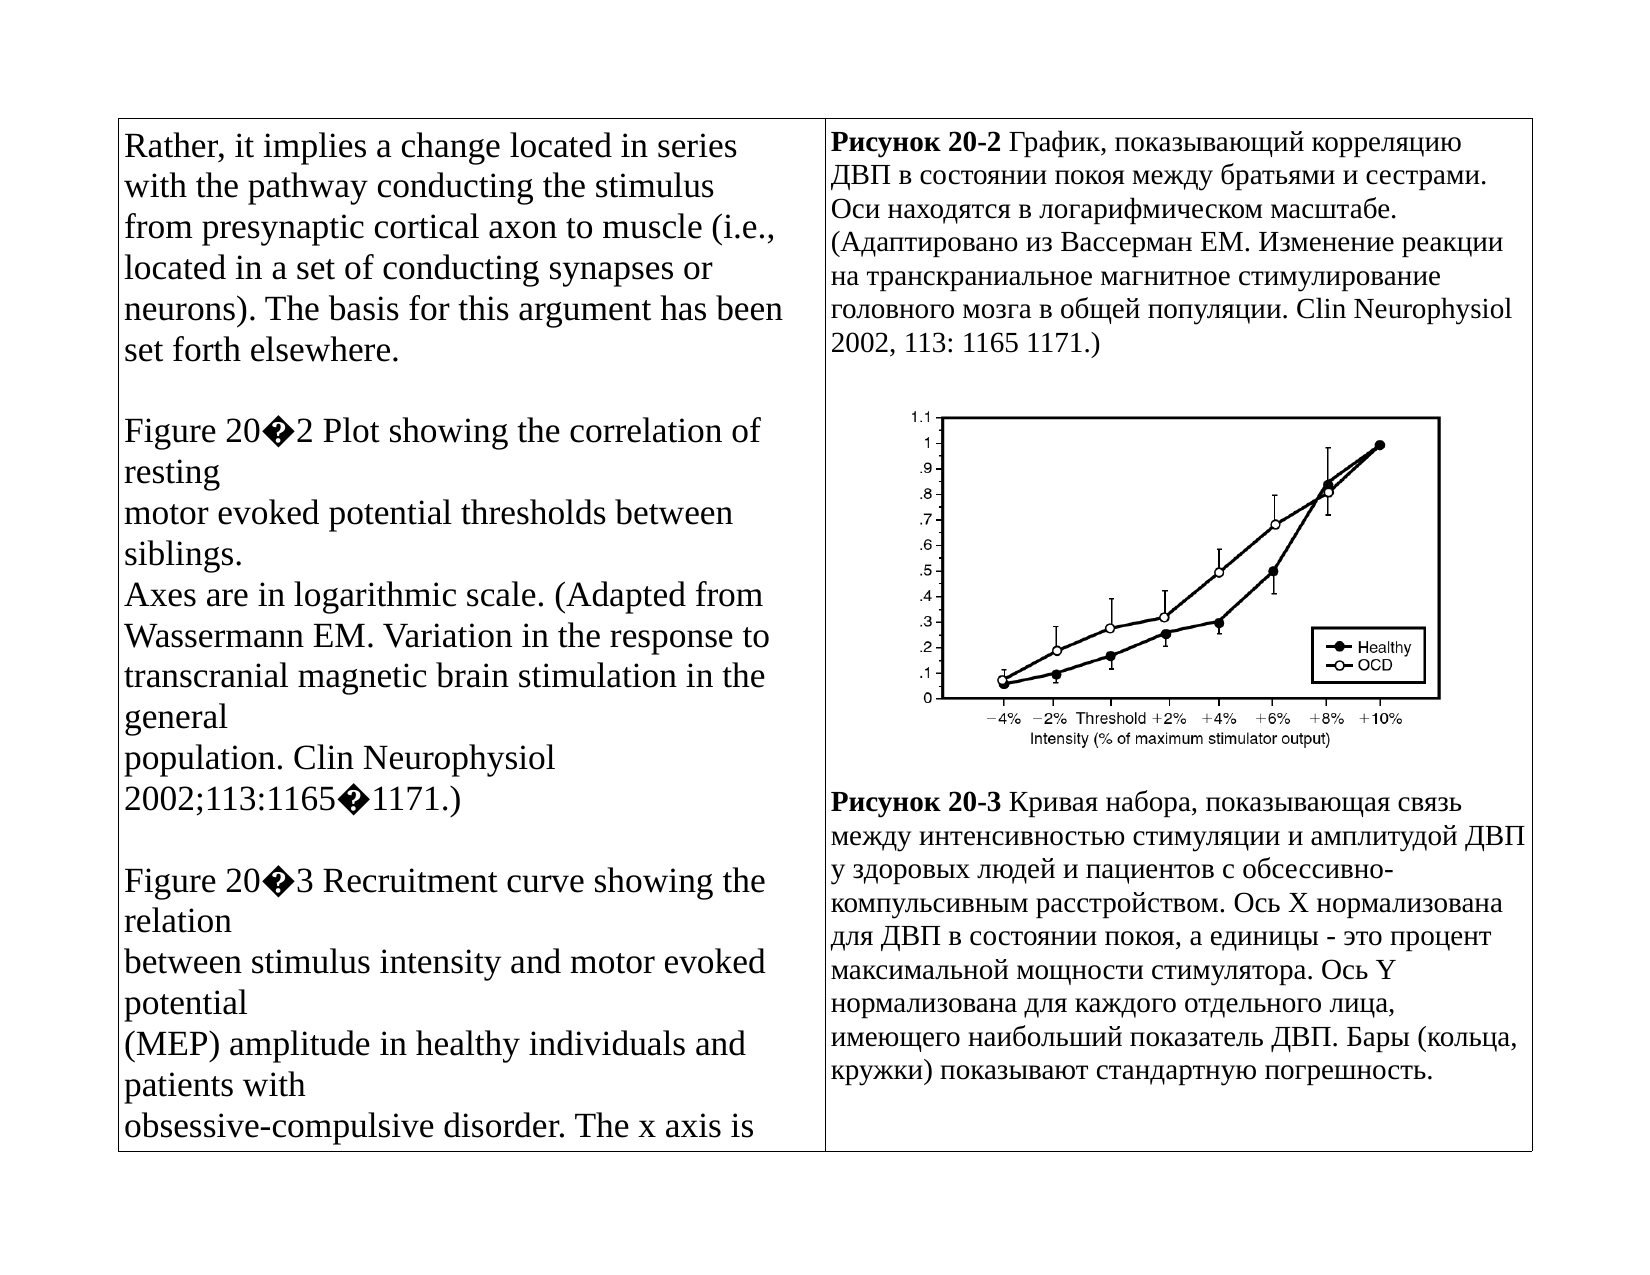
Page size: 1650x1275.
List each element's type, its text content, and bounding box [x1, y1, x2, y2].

table_header Рисунок 20-2 График, показывающий корреляцию ДВП в состоянии покоя между братьями и сестрами. Оси находятся в логарифмическом масштабе. (Адаптировано из Вассерман ЕМ. Изменение реакции на транскраниальное магнитное стимулирование головного мозга в общей популяции. Clin Neurophysiol 2002, 113: 1165 1171.) Рисунок 20-3 Кривая набора, показывающая связь между интенсивностью стимуляции и амплитудой ДВП у здоровых людей и пациентов с обсессивно-компульсивным расстройством. Ось X нормализована для ДВП в состоянии покоя, а единицы - это процент максимальной мощности стимулятора. Ось Y нормализована для каждого отдельного лица, имеющего наибольший показатель ДВП. Бары (кольца, кружки) показывают стандартную погрешность. [826, 119, 1532, 1151]
picture [904, 392, 1453, 751]
table_header Rather, it implies a change located in series with the pathway conducting the stimulus from presynaptic cortical axon to muscle (i.e., located in a set of conducting synapses or neurons). The basis for this argument has been set forth elsewhere. Figure 20�2 Plot showing the correlation of resting motor evoked potential thresholds between siblings. Axes are in logarithmic scale. (Adapted from Wassermann EM. Variation in the response to transcranial magnetic brain stimulation in the general population. Clin Neurophysiol 2002;113:1165�1171.) Figure 20�3 Recruitment curve showing the relation between stimulus intensity and motor evoked potential (MEP) amplitude in healthy individuals and patients with obsessive-compulsive disorder. The x axis is [119, 119, 825, 1151]
